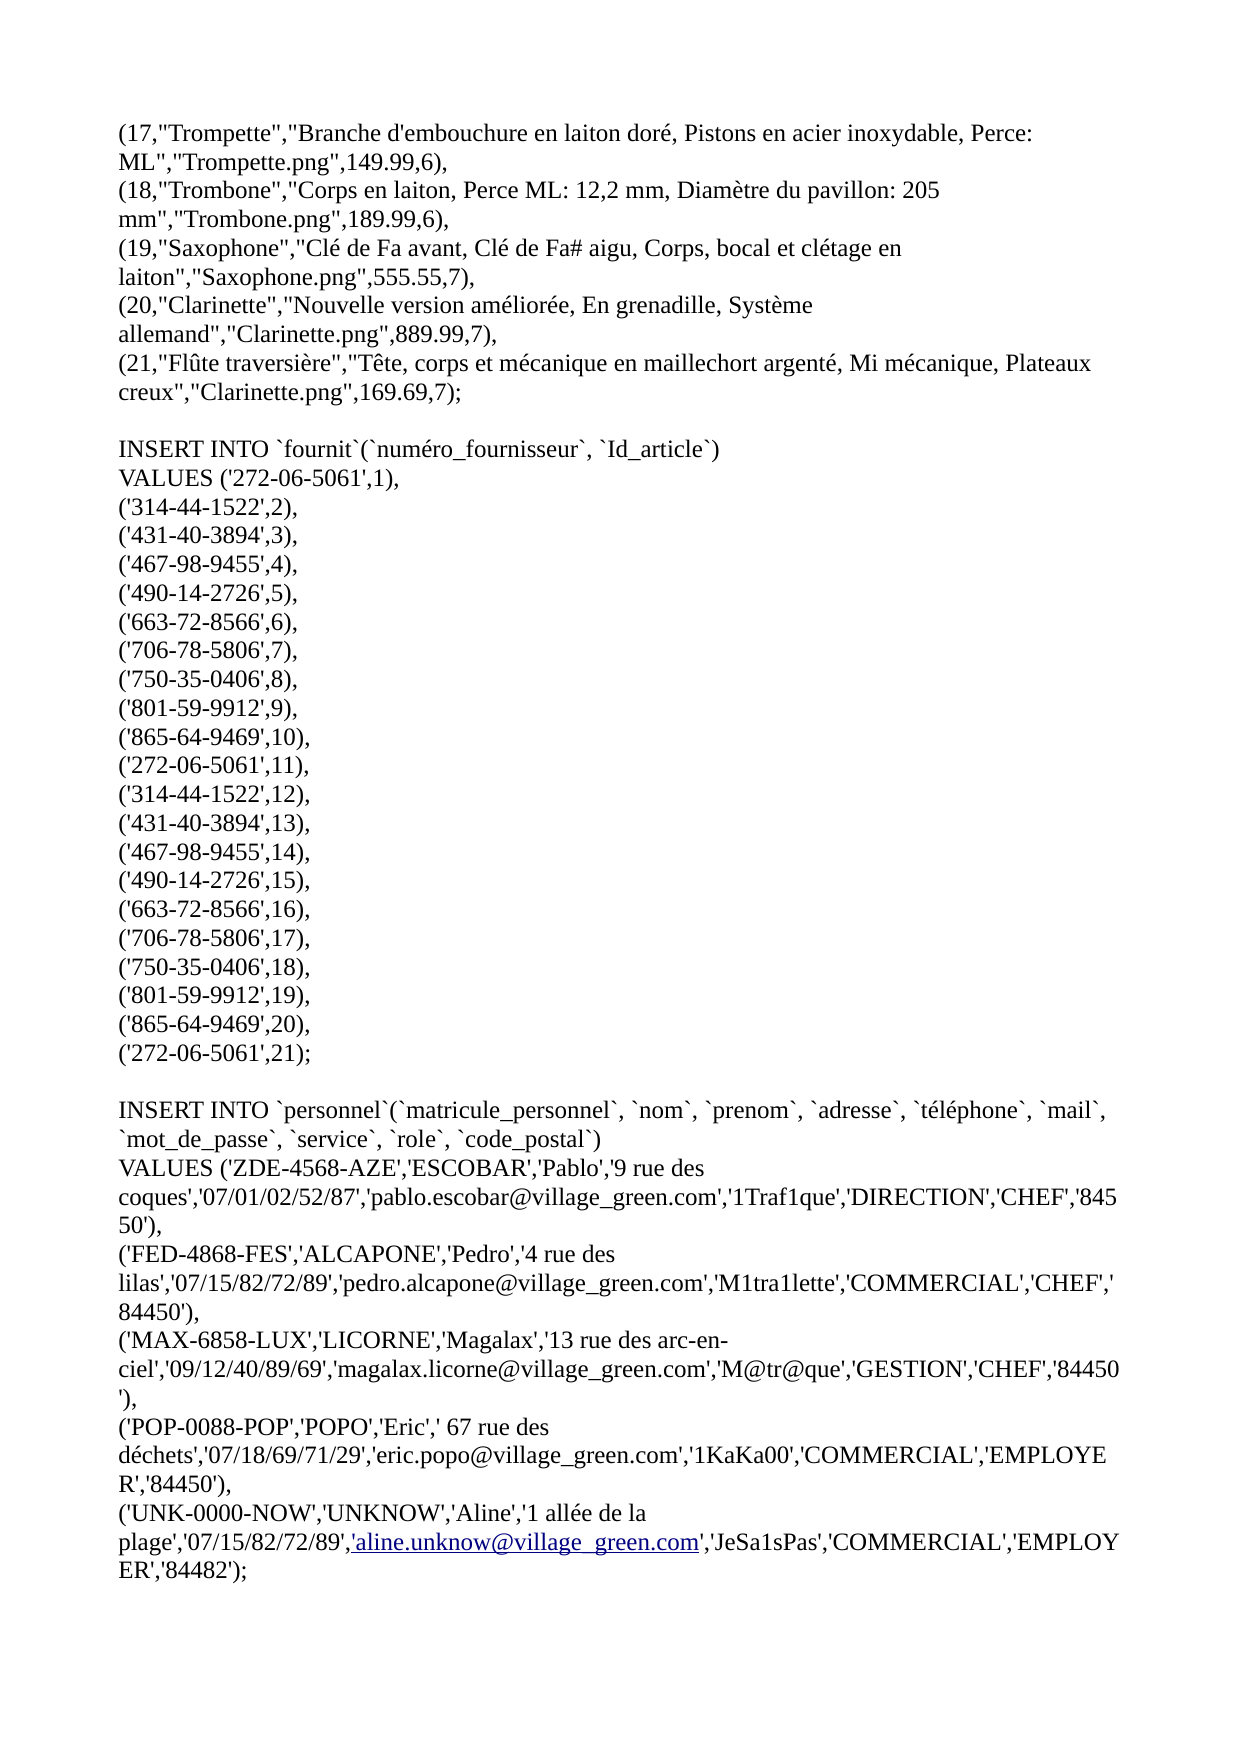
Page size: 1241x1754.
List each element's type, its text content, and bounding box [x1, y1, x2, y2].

text ('MAX-6858-LUX','LICORNE','Magalax','13 rue des arc-en-ciel','09/12/40/89/69','magalax.licorne@village_green.com','M@tr@que','GESTION','CHEF','84450'), [118, 1326, 1122, 1412]
text ('490-14-2726',5), [118, 578, 1122, 607]
text ('750-35-0406',18), [118, 952, 1122, 981]
text ('706-78-5806',17), [118, 923, 1122, 952]
text ('706-78-5806',7), [118, 636, 1122, 664]
text ('865-64-9469',20), [118, 1009, 1122, 1038]
text ('272-06-5061',21); [118, 1038, 1122, 1067]
text (21,"Flûte traversière","Tête, corps et mécanique en maillechort argenté, Mi mécanique, Plateaux creux","Clarinette.png",169.69,7); [118, 348, 1122, 406]
text ('272-06-5061',11), [118, 751, 1122, 779]
text ('467-98-9455',14), [118, 837, 1122, 866]
text ('UNK-0000-NOW','UNKNOW','Aline','1 allée de la plage','07/15/82/72/89','aline.unknow@village_green.com','JeSa1sPas','COMMERCIAL','EMPLOYER','84482'); [118, 1498, 1122, 1584]
text INSERT INTO `fournit`(`numéro_fournisseur`, `Id_article`) [118, 434, 1122, 463]
text ('431-40-3894',13), [118, 808, 1122, 837]
text (18,"Trombone","Corps en laiton, Perce ML: 12,2 mm, Diamètre du pavillon: 205 mm","Trombone.png",189.99,6), [118, 176, 1122, 233]
text ('314-44-1522',2), [118, 492, 1122, 521]
text ('663-72-8566',6), [118, 607, 1122, 636]
text (19,"Saxophone","Clé de Fa avant, Clé de Fa# aigu, Corps, bocal et clétage en laiton","Saxophone.png",555.55,7), [118, 233, 1122, 291]
text ('750-35-0406',8), [118, 664, 1122, 693]
text ('865-64-9469',10), [118, 722, 1122, 751]
text ('POP-0088-POP','POPO','Eric',' 67 rue des déchets','07/18/69/71/29','eric.popo@village_green.com','1KaKa00','COMMERCIAL','EMPLOYER','84450'), [118, 1412, 1122, 1498]
text INSERT INTO `personnel`(`matricule_personnel`, `nom`, `prenom`, `adresse`, `téléphone`, `mail`, `mot_de_passe`, `service`, `role`, `code_postal`) [118, 1096, 1122, 1153]
text ('663-72-8566',16), [118, 894, 1122, 923]
text (20,"Clarinette","Nouvelle version améliorée, En grenadille, Système allemand","Clarinette.png",889.99,7), [118, 291, 1122, 348]
text (17,"Trompette","Branche d'embouchure en laiton doré, Pistons en acier inoxydable, Perce: ML","Trompette.png",149.99,6), [118, 118, 1122, 176]
text VALUES ('ZDE-4568-AZE','ESCOBAR','Pablo','9 rue des coques','07/01/02/52/87','pablo.escobar@village_green.com','1Traf1que','DIRECTION','CHEF','84550'), [118, 1153, 1122, 1239]
text ('490-14-2726',15), [118, 866, 1122, 894]
text ('467-98-9455',4), [118, 549, 1122, 578]
text ('431-40-3894',3), [118, 521, 1122, 549]
text ('314-44-1522',12), [118, 779, 1122, 808]
text ('801-59-9912',9), [118, 693, 1122, 722]
text ('801-59-9912',19), [118, 981, 1122, 1009]
text VALUES ('272-06-5061',1), [118, 463, 1122, 492]
text ('FED-4868-FES','ALCAPONE','Pedro','4 rue des lilas','07/15/82/72/89','pedro.alcapone@village_green.com','M1tra1lette','COMMERCIAL','CHEF','84450'), [118, 1239, 1122, 1326]
